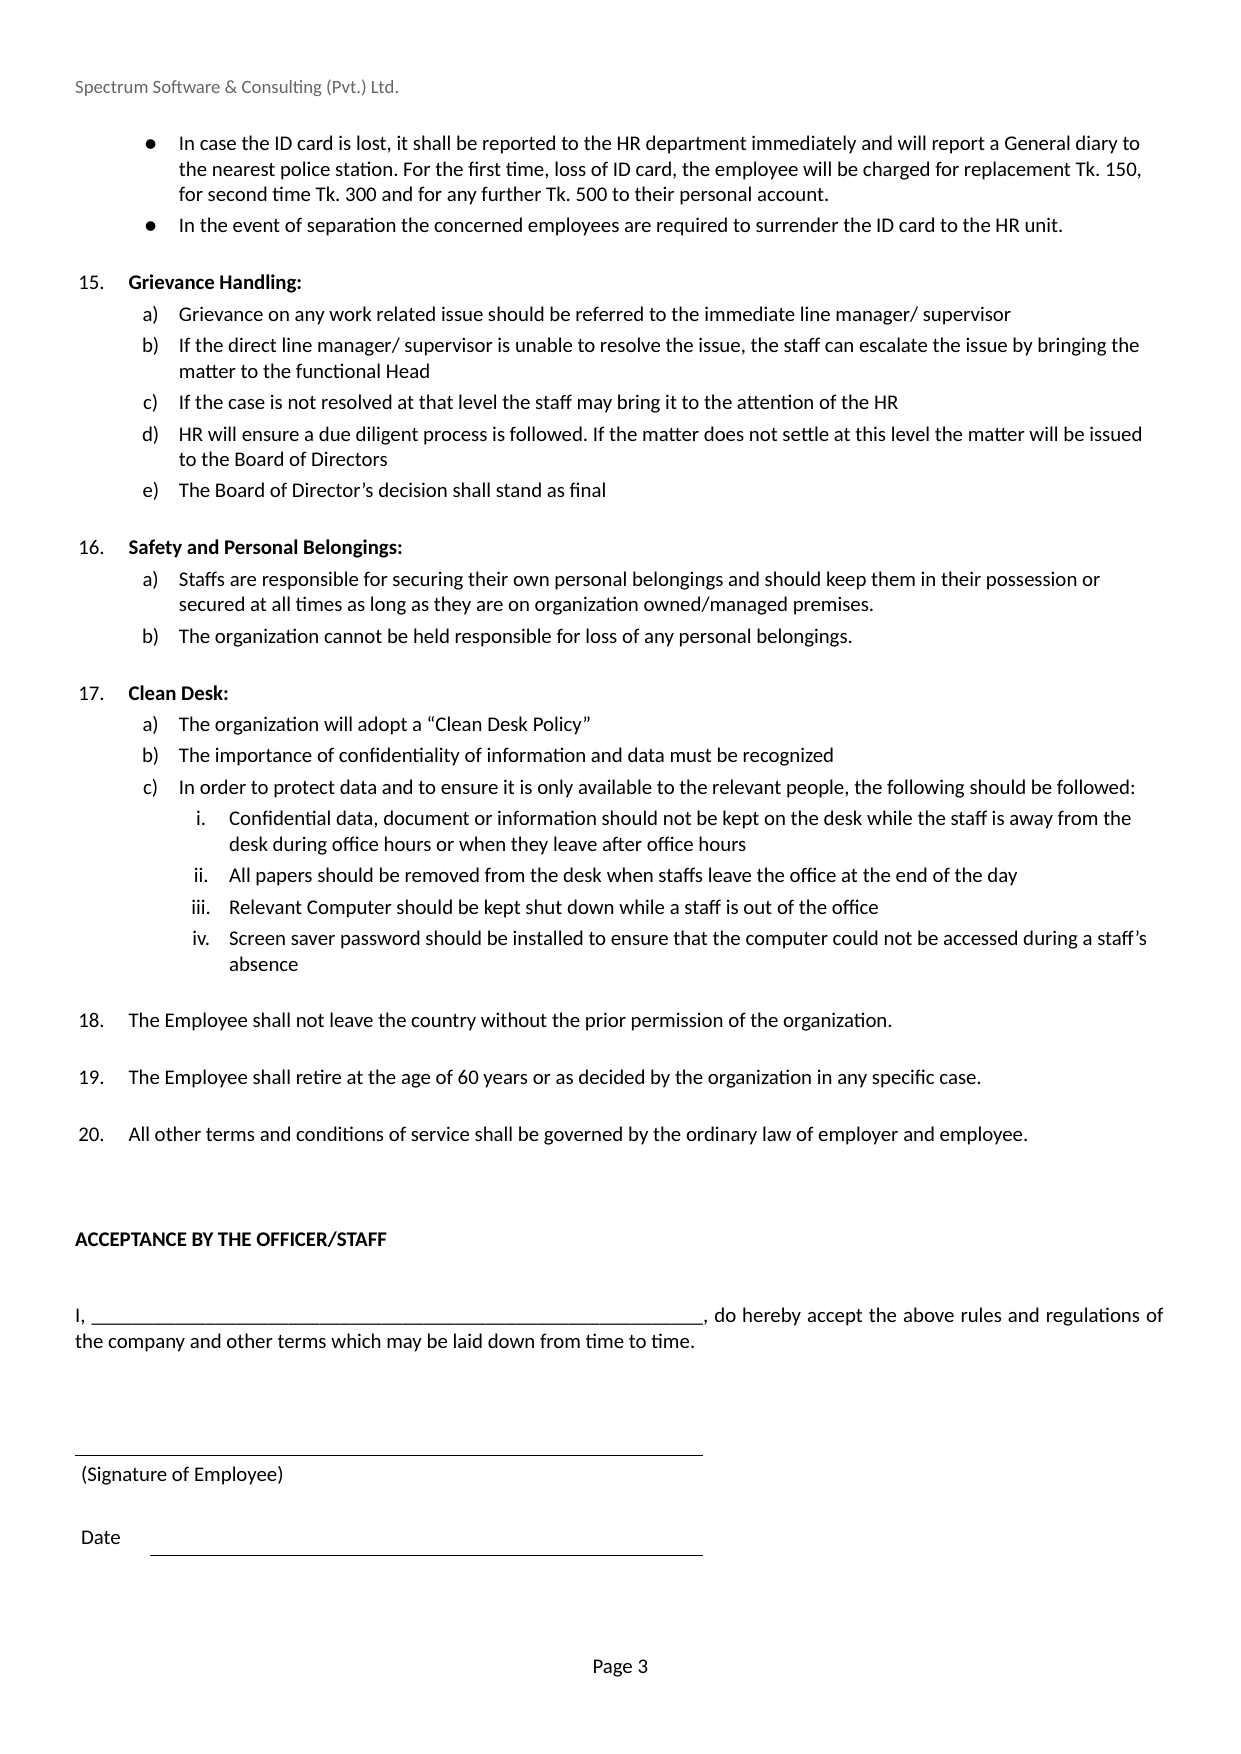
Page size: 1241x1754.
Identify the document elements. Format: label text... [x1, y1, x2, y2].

table_cell [150, 1518, 703, 1555]
table_cell [125, 891, 176, 922]
table_cell [75, 386, 125, 418]
table_cell The organization will adopt a “Clean Desk Policy” [176, 708, 1166, 740]
table_cell All papers should be removed from the desk when staffs leave the office at the end of the day [226, 860, 1166, 891]
table_cell b) [125, 740, 176, 771]
table_cell [75, 803, 125, 859]
table_cell [703, 1518, 1166, 1555]
table_cell Grievance Handling: [125, 267, 1166, 298]
table_cell In order to protect data and to ensure it is only available to the relevant people, the following should be followed: [176, 771, 1166, 803]
table_cell [75, 771, 125, 803]
table_cell In case the ID card is lost, it shall be reported to the HR department immediately and will report a General diary to the nearest police station. For the first time, loss of ID card, the employee will be charged for replacement Tk. 150, for second time Tk. 300 and for any further Tk. 500 to their personal account. [176, 128, 1166, 210]
table_cell Relevant Computer should be kept shut down while a staff is out of the office [226, 891, 1166, 922]
table_cell [75, 563, 125, 620]
table_cell [75, 620, 125, 677]
table_cell c) [125, 386, 176, 418]
table_cell ● [125, 210, 176, 267]
table_cell [75, 891, 125, 922]
table_cell The Employee shall retire at the age of 60 years or as decided by the organization in any specific case. [125, 1062, 1166, 1118]
table_cell [75, 923, 125, 1005]
table_cell [75, 418, 125, 475]
table_cell [125, 803, 176, 859]
table_cell ii. [176, 860, 226, 891]
table_cell iv. [176, 923, 226, 1005]
table_cell a) [125, 563, 176, 620]
table_cell i. [176, 803, 226, 859]
table_cell e) [125, 475, 176, 532]
table_cell [75, 708, 125, 740]
table_cell Confidential data, document or information should not be kept on the desk while the staff is away from the desk during office hours or when they leave after office hours [226, 803, 1166, 859]
table_cell c) [125, 771, 176, 803]
table_cell Screen saver password should be installed to ensure that the computer could not be accessed during a staff’s absence [226, 923, 1166, 1005]
table_cell [75, 740, 125, 771]
table_cell [125, 860, 176, 891]
table_cell [75, 330, 125, 386]
table_header [703, 1455, 1166, 1518]
table_cell In the event of separation the concerned employees are required to surrender the ID card to the HR unit. [176, 210, 1166, 267]
table_cell a) [125, 708, 176, 740]
table_cell d) [125, 418, 176, 475]
table_cell Grievance on any work related issue should be referred to the immediate line manager/ supervisor [176, 298, 1166, 329]
table_cell Staffs are responsible for securing their own personal belongings and should keep them in their possession or secured at all times as long as they are on organization owned/managed premises. [176, 563, 1166, 620]
table_cell 19. [75, 1062, 125, 1118]
text ACCEPTANCE BY THE OFFICER/STAFF [75, 1226, 1166, 1252]
table_cell If the case is not resolved at that level the staff may bring it to the attention of the HR [176, 386, 1166, 418]
table_cell ● [125, 128, 176, 210]
text I, ___________________________________________________________, do hereby accept the above rules and regulations of the company and other terms which may be laid down from time to time. [75, 1302, 1166, 1353]
table_cell Clean Desk: [125, 677, 1166, 708]
table_cell HR will ensure a due diligent process is followed. If the matter does not settle at this level the matter will be issued to the Board of Directors [176, 418, 1166, 475]
table_cell The importance of confidentiality of information and data must be recognized [176, 740, 1166, 771]
table_cell iii. [176, 891, 226, 922]
table_cell a) [125, 298, 176, 329]
table_cell [75, 475, 125, 532]
table_cell 20. [75, 1119, 125, 1175]
table_header (Signature of Employee) [75, 1456, 703, 1518]
table_cell The Employee shall not leave the country without the prior permission of the organization. [125, 1005, 1166, 1062]
table_cell 17. [75, 677, 125, 708]
table_cell 15. [75, 267, 125, 298]
table_cell [75, 128, 125, 210]
table_cell [75, 298, 125, 329]
table_cell If the direct line manager/ supervisor is unable to resolve the issue, the staff can escalate the issue by bringing the matter to the functional Head [176, 330, 1166, 386]
table_cell [75, 860, 125, 891]
table_cell Safety and Personal Belongings: [125, 532, 1166, 563]
table_cell The organization cannot be held responsible for loss of any personal belongings. [176, 620, 1166, 677]
table_cell b) [125, 620, 176, 677]
table_cell 16. [75, 532, 125, 563]
table_cell 18. [75, 1005, 125, 1062]
table_cell The Board of Director’s decision shall stand as final [176, 475, 1166, 532]
table_cell b) [125, 330, 176, 386]
table_cell [125, 923, 176, 1005]
table_cell [75, 210, 125, 267]
table_cell All other terms and conditions of service shall be governed by the ordinary law of employer and employee. [125, 1119, 1166, 1175]
table_cell Date [75, 1518, 150, 1555]
